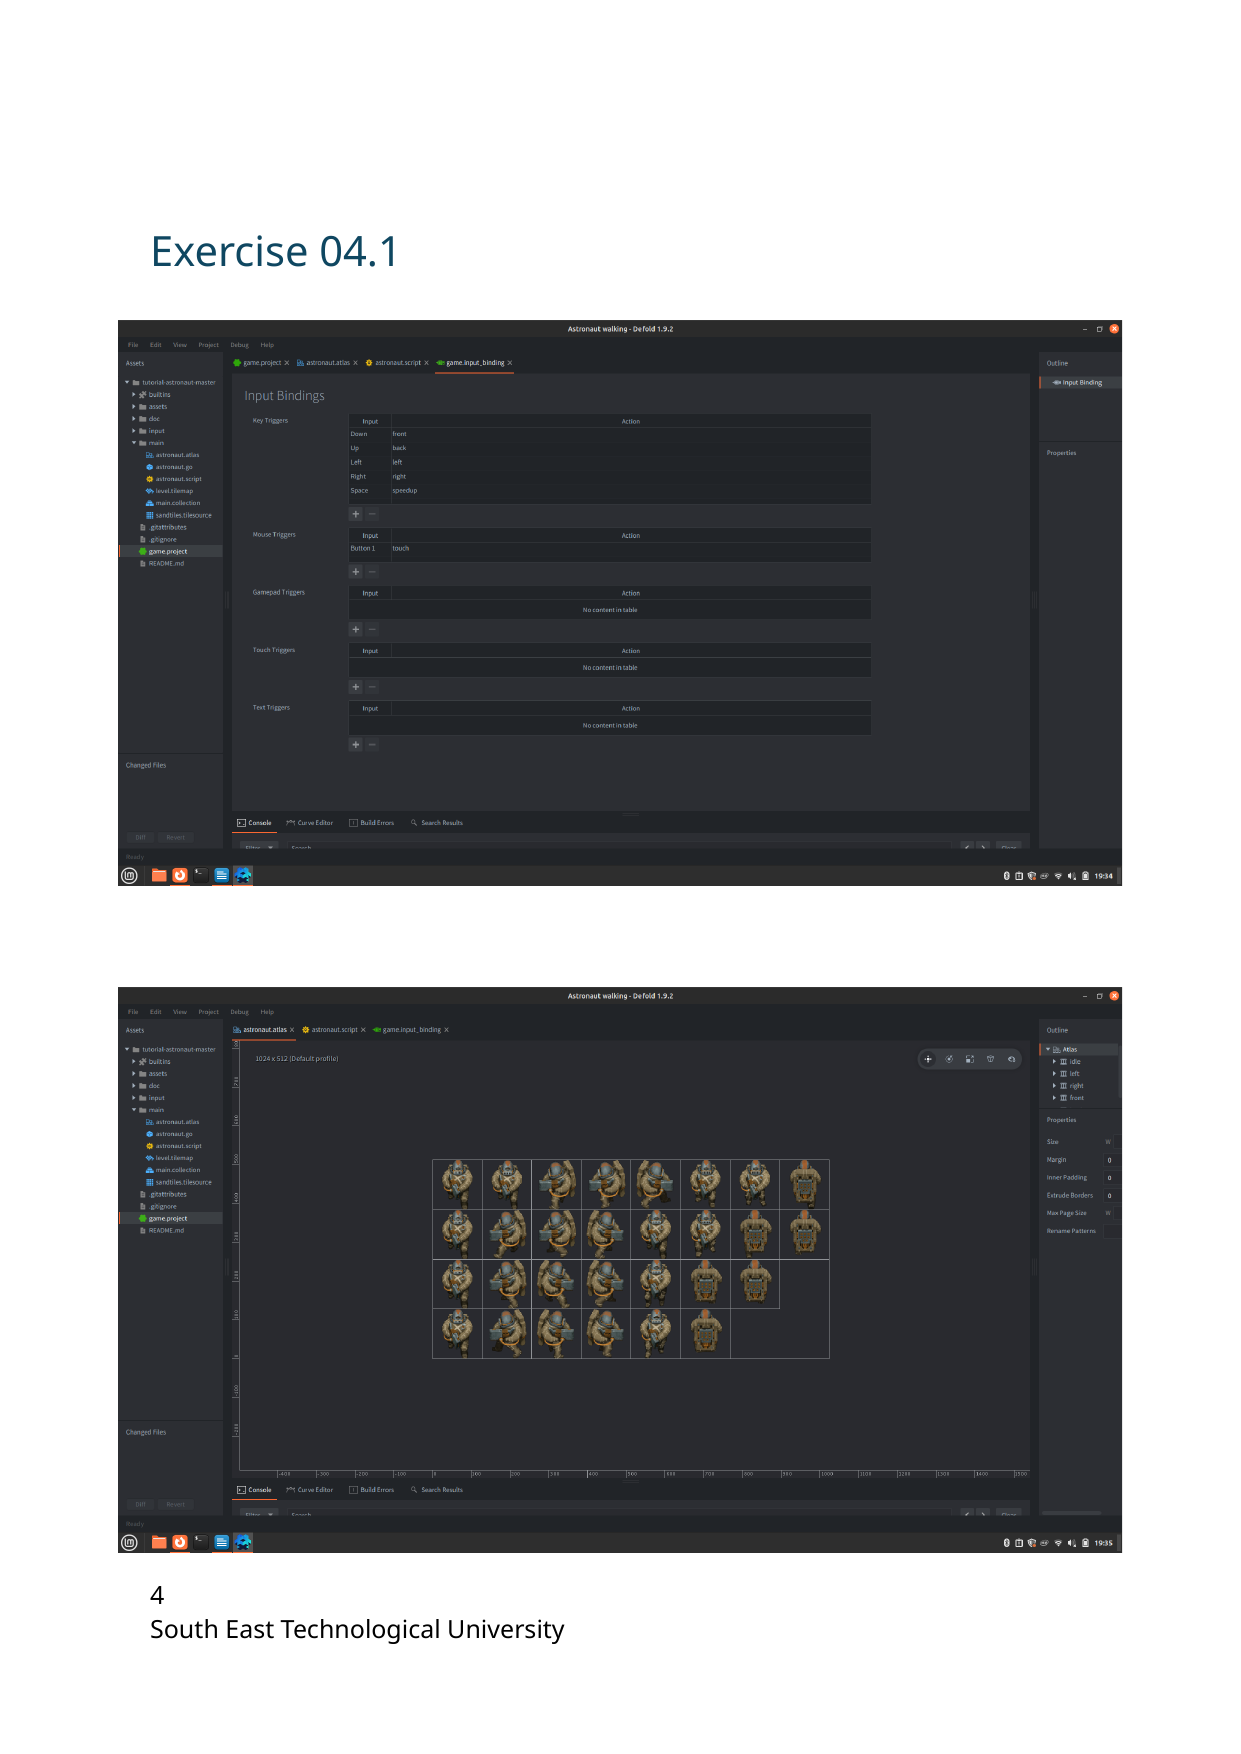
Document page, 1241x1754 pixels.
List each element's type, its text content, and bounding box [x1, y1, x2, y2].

picture [118, 987, 1123, 1553]
subtitle Exercise 04.1 [150, 222, 1090, 278]
picture [118, 320, 1123, 886]
